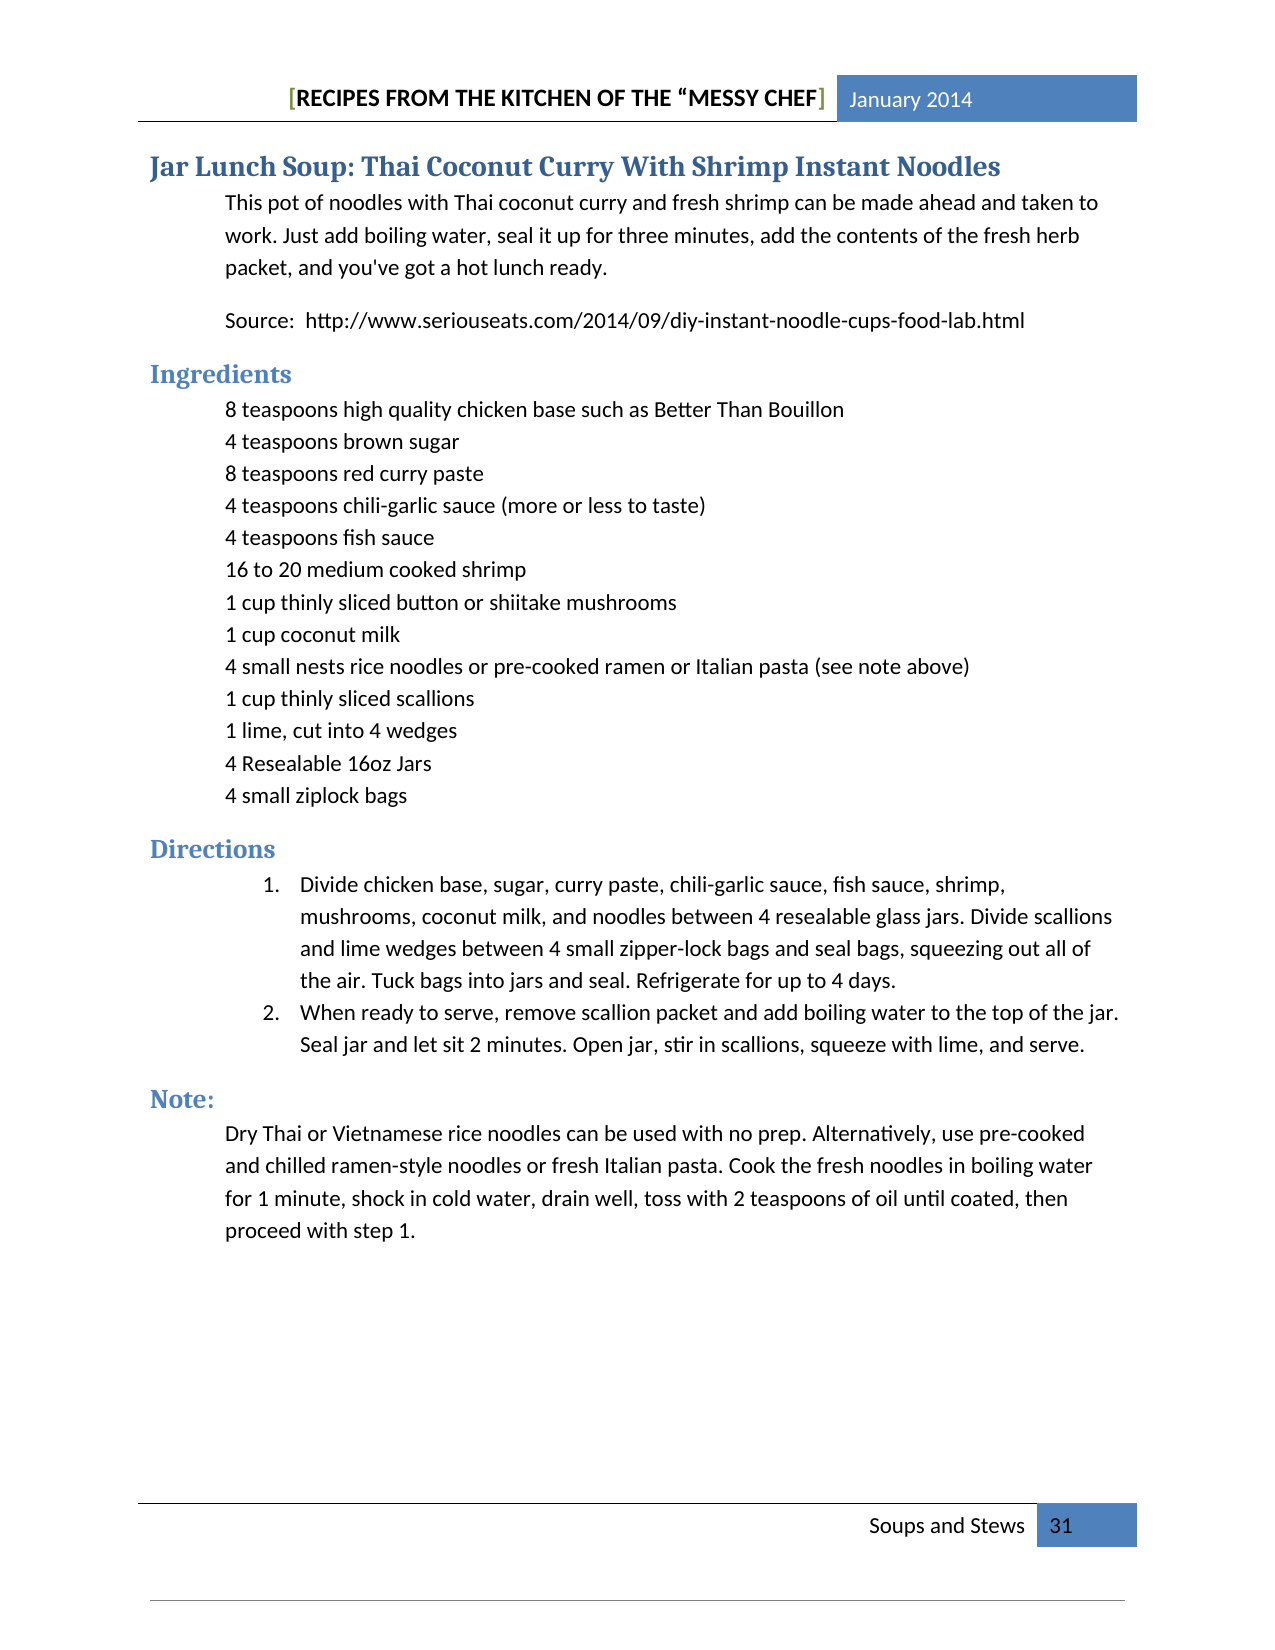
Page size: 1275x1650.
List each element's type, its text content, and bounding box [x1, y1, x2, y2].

list 4 Resealable 16oz Jars [225, 749, 1125, 777]
list 1 cup thinly sliced button or shiitake mushrooms [225, 588, 1125, 616]
list 16 to 20 medium cooked shrimp [225, 556, 1125, 584]
subtitle Directions [150, 834, 1125, 865]
list 4 teaspoons fish sauce [225, 523, 1125, 551]
list When ready to serve, remove scallion packet and add boiling water to the top of the jar. Seal jar and let sit 2 minutes. Open jar, stir in scallions, squeeze with lime, and serve. [262, 998, 1125, 1059]
list 4 small nests rice noodles or pre-cooked ramen or Italian pasta (see note above) [225, 652, 1125, 680]
list 4 teaspoons brown sugar [225, 427, 1125, 455]
subtitle Ingredients [150, 359, 1125, 390]
list 8 teaspoons high quality chicken base such as Better Than Bouillon [225, 395, 1125, 423]
list 1 cup coconut milk [225, 620, 1125, 648]
text Source: http://www.seriouseats.com/2014/09/diy-instant-noodle-cups-food-lab.html [225, 306, 1125, 334]
list 4 small ziplock bags [225, 781, 1125, 809]
list 8 teaspoons red curry paste [225, 459, 1125, 487]
list Divide chicken base, sugar, curry paste, chili-garlic sauce, fish sauce, shrimp, mushrooms, coconut milk, and noodles between 4 resealable glass jars. Divide scallions and lime wedges between 4 small zipper-lock bags and seal bags, squeezing out all of the air. Tuck bags into jars and seal. Refrigerate for up to 4 days. [262, 870, 1125, 994]
list 1 lime, cut into 4 wedges [225, 717, 1125, 744]
subtitle Jar Lunch Soup: Thai Coconut Curry With Shrimp Instant Noodles [150, 150, 1125, 183]
subtitle Note: [150, 1084, 1125, 1115]
text Dry Thai or Vietnamese rice noodles can be used with no prep. Alternatively, use pre-cooked and chilled ramen-style noodles or fresh Italian pasta. Cook the fresh noodles in boiling water for 1 minute, shock in cold water, drain well, toss with 2 teaspoons of oil until coated, then proceed with step 1. [225, 1119, 1125, 1244]
list 4 teaspoons chili-garlic sauce (more or less to taste) [225, 491, 1125, 519]
text This pot of noodles with Thai coconut curry and fresh shrimp can be made ahead and taken to work. Just add boiling water, seal it up for three minutes, add the contents of the fresh herb packet, and you've got a hot lunch ready. [225, 188, 1125, 281]
list 1 cup thinly sliced scallions [225, 684, 1125, 712]
